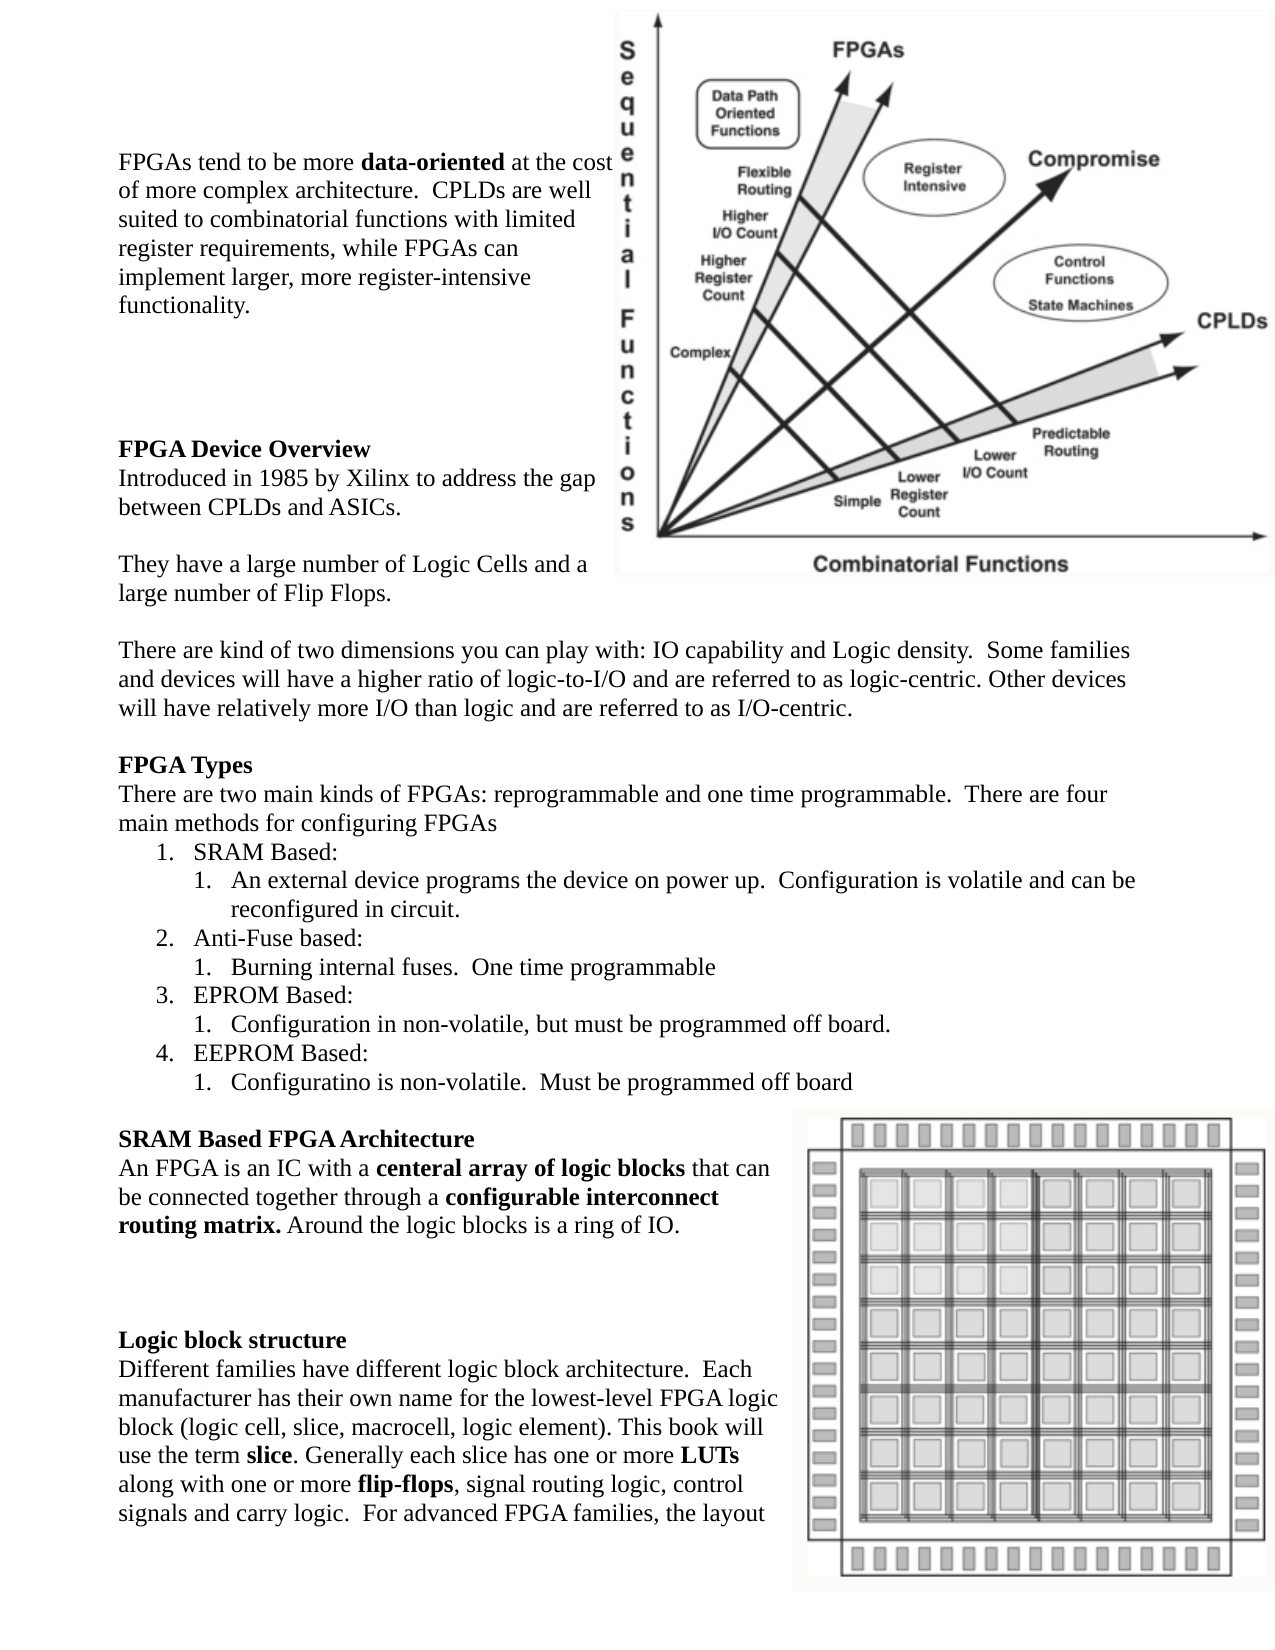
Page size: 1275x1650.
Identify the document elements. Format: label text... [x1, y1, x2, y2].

list An external device programs the device on power up. Configuration is volatile and can be reconfigured in circuit. [193, 866, 1157, 923]
text FPGA Device Overview [118, 434, 614, 463]
text SRAM Based FPGA Architecture [118, 1124, 792, 1153]
list Configuration in non-volatile, but must be programmed off board. [193, 1009, 1157, 1038]
text They have a large number of Logic Cells and a large number of Flip Flops. [118, 549, 1157, 607]
list SRAM Based: [156, 837, 1157, 866]
list Anti-Fuse based: [156, 923, 1157, 952]
text Logic block structure [118, 1326, 792, 1354]
text There are two main kinds of FPGAs: reprogrammable and one time programmable. There are four main methods for configuring FPGAs [118, 779, 1157, 837]
text Different families have different logic block architecture. Each manufacturer has their own name for the lowest-level FPGA logic block (logic cell, slice, macrocell, logic element). This book will use the term slice. Generally each slice has one or more LUTs along with one or more flip-flops, signal routing logic, control signals and carry logic. For advanced FPGA families, the layout [118, 1354, 792, 1527]
text An FPGA is an IC with a centeral array of logic blocks that can be connected together through a configurable interconnect routing matrix. Around the logic blocks is a ring of IO. [118, 1153, 792, 1239]
list EPROM Based: [156, 981, 1157, 1009]
picture [792, 1107, 1275, 1591]
text There are kind of two dimensions you can play with: IO capability and Logic density. Some families and devices will have a higher ratio of logic-to-I/O and are referred to as logic-centric. Other devices will have relatively more I/O than logic and are referred to as I/O-centric. [118, 636, 1157, 722]
list EEPROM Based: [156, 1038, 1157, 1067]
text FPGAs tend to be more data-oriented at the cost of more complex architecture. CPLDs are well suited to combinatorial functions with limited register requirements, while FPGAs can implement larger, more register-intensive functionality. [118, 147, 614, 319]
list Burning internal fuses. One time programmable [193, 952, 1157, 981]
text Introduced in 1985 by Xilinx to address the gap between CPLDs and ASICs. [118, 463, 614, 521]
text FPGA Types [118, 751, 1157, 779]
list Configuratino is non-volatile. Must be programmed off board [193, 1067, 1157, 1096]
picture [614, 9, 1275, 577]
